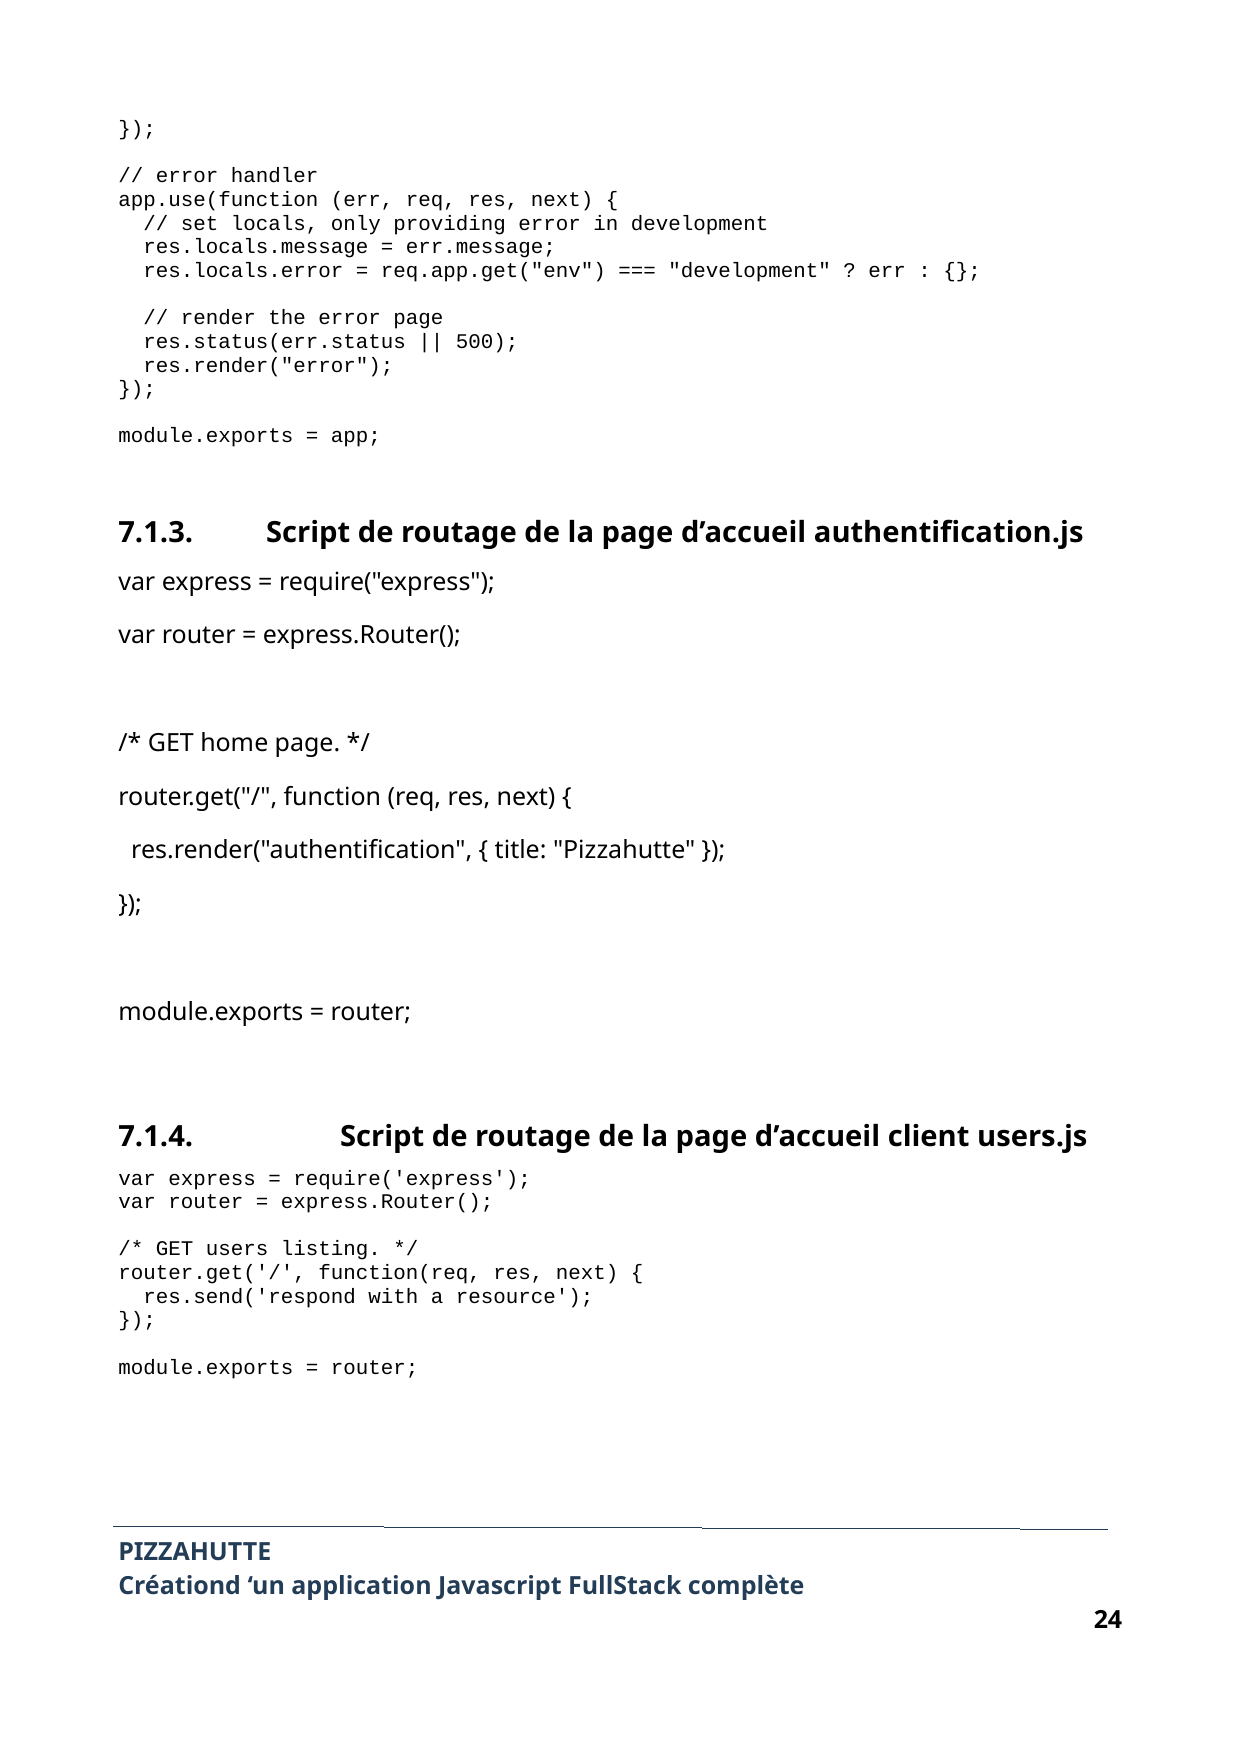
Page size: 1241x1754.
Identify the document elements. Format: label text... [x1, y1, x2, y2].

text res.render("error"); [118, 354, 1122, 378]
text }); [118, 1309, 1122, 1333]
text router.get("/", function (req, res, next) { [118, 778, 1122, 812]
text /* GET users listing. */ [118, 1238, 1122, 1262]
text res.send('respond with a resource'); [118, 1286, 1122, 1309]
text res.locals.message = err.message; [118, 236, 1122, 260]
text }); [118, 886, 1122, 920]
text /* GET home page. */ [118, 724, 1122, 758]
text module.exports = router; [118, 993, 1122, 1027]
text res.render("authentification", { title: "Pizzahutte" }); [118, 832, 1122, 866]
text // set locals, only providing error in development [118, 213, 1122, 236]
text app.use(function (err, req, res, next) { [118, 189, 1122, 213]
text }); [118, 118, 1122, 142]
text }); [118, 378, 1122, 402]
text var express = require('express'); [118, 1167, 1122, 1191]
text module.exports = app; [118, 426, 1122, 449]
text module.exports = router; [118, 1357, 1122, 1380]
text res.status(err.status || 500); [118, 331, 1122, 354]
text // error handler [118, 165, 1122, 189]
text var router = express.Router(); [118, 1191, 1122, 1215]
subtitle Script de routage de la page d’accueil authentification.js [118, 511, 1122, 551]
text router.get('/', function(req, res, next) { [118, 1262, 1122, 1286]
text res.locals.error = req.app.get("env") === "development" ? err : {}; [118, 260, 1122, 284]
text var express = require("express"); [118, 563, 1122, 597]
subtitle Script de routage de la page d’accueil client users.js [118, 1115, 1122, 1155]
text // render the error page [118, 307, 1122, 331]
text var router = express.Router(); [118, 617, 1122, 651]
